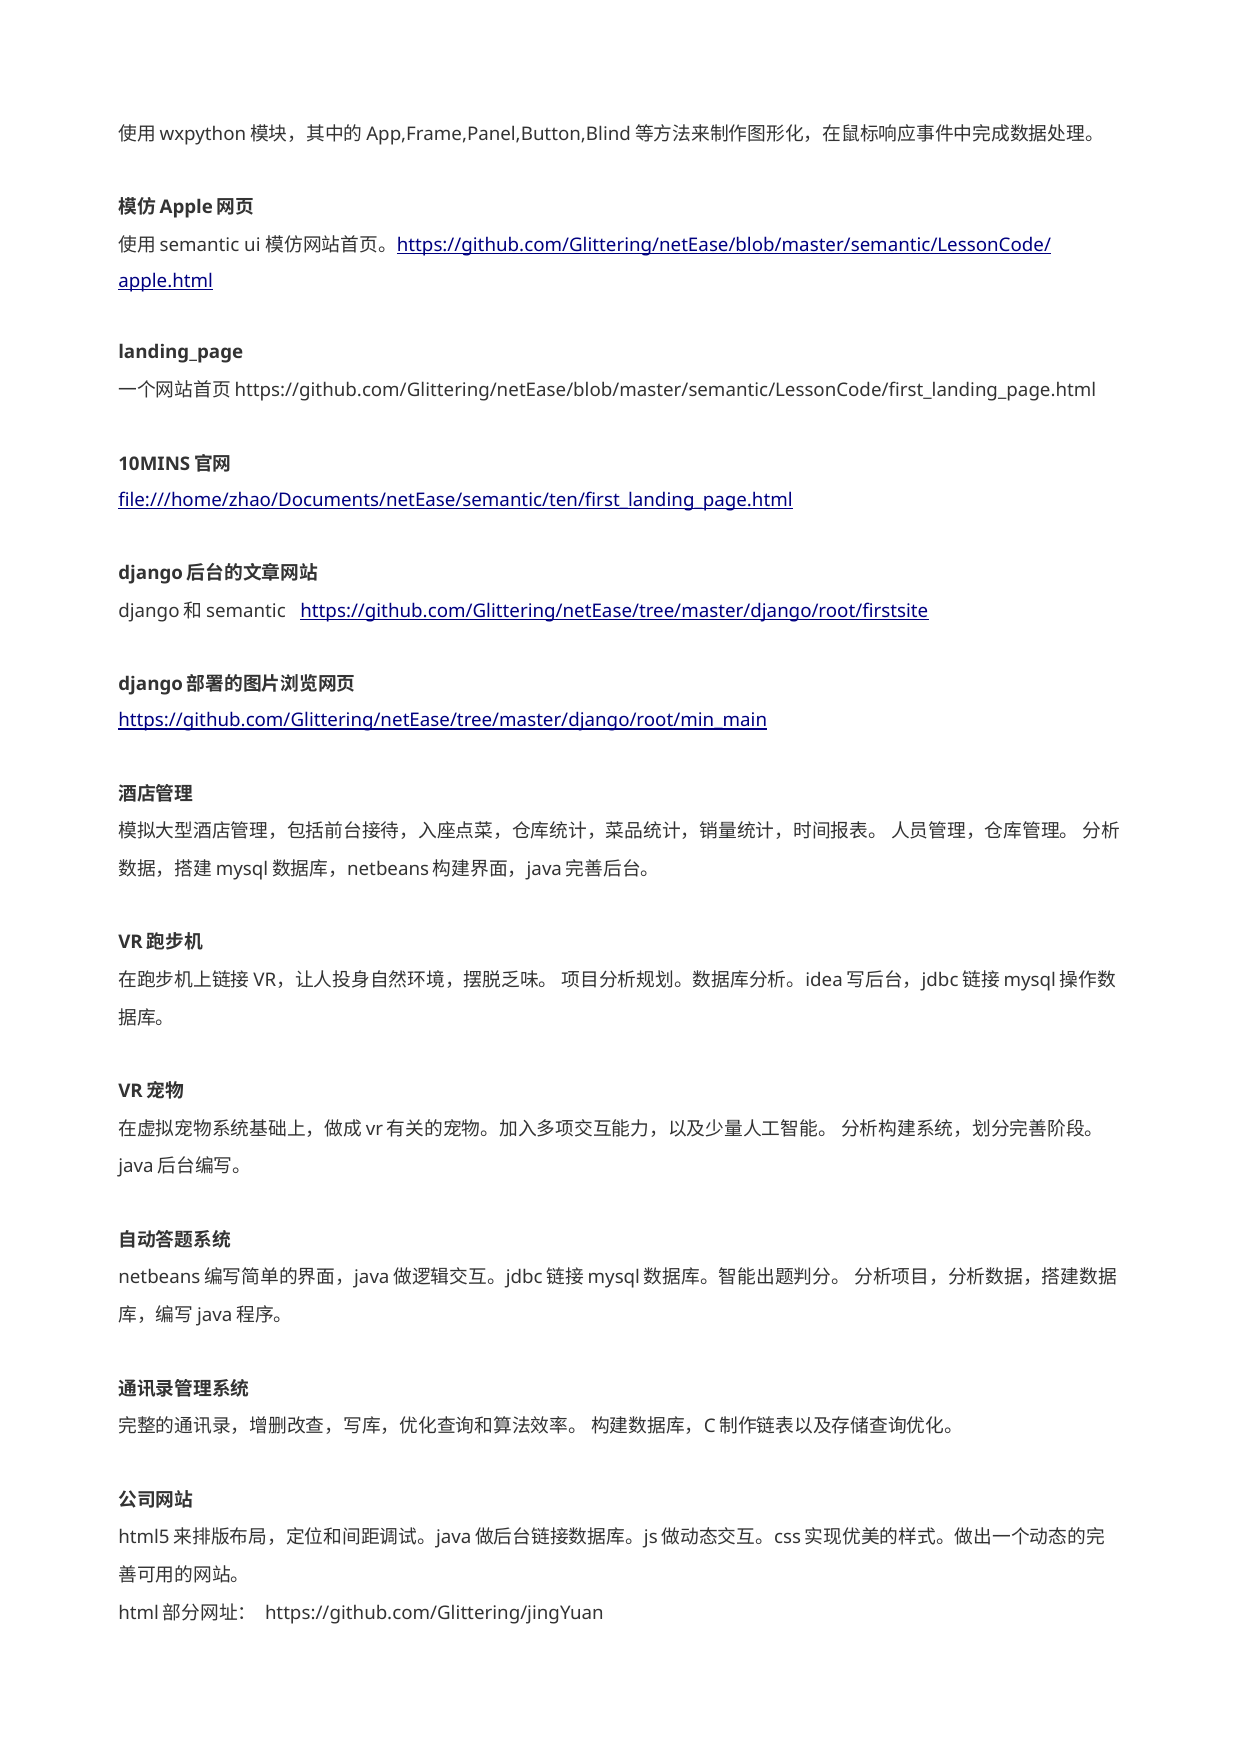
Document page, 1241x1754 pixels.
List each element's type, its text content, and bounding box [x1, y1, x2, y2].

text 完整的通讯录，增删改查，写库，优化查询和算法效率。 构建数据库，C制作链表以及存储查询优化。 [118, 1411, 1122, 1438]
list landing_page [118, 339, 1122, 364]
subtitle 10MINS官网 [118, 448, 1122, 475]
text 模拟大型酒店管理，包括前台接待，入座点菜，仓库统计，菜品统计，销量统计，时间报表。 人员管理，仓库管理。 分析数据，搭建mysql数据库，netbeans构建界面，java完善后台。 [118, 816, 1122, 881]
subtitle 通讯录管理系统 [118, 1373, 1122, 1401]
subtitle 酒店管理 [118, 778, 1122, 806]
list https://github.com/Glittering/netEase/tree/master/django/root/min_main [118, 706, 1122, 732]
list 一个网站首页https://github.com/Glittering/netEase/blob/master/semantic/LessonCode/first_landing_page.html [118, 375, 1122, 402]
subtitle 模仿Apple网页 [118, 192, 1122, 219]
text html部分网址： https://github.com/Glittering/jingYuan [118, 1597, 1122, 1624]
list file:///home/zhao/Documents/netEase/semantic/ten/first_landing_page.html [118, 486, 1122, 511]
subtitle VR跑步机 [118, 927, 1122, 954]
text 在跑步机上链接VR，让人投身自然环境，摆脱乏味。 项目分析规划。数据库分析。idea写后台，jdbc链接mysql操作数据库。 [118, 965, 1122, 1029]
text 在虚拟宠物系统基础上，做成vr有关的宠物。加入多项交互能力，以及少量人工智能。 分析构建系统，划分完善阶段。java后台编写。 [118, 1113, 1122, 1178]
list django部署的图片浏览网页 [118, 669, 1122, 696]
list django和semantic https://github.com/Glittering/netEase/tree/master/django/root/firstsite [118, 595, 1122, 622]
subtitle VR宠物 [118, 1076, 1122, 1103]
text html5来排版布局，定位和间距调试。java做后台链接数据库。js做动态交互。css实现优美的样式。做出一个动态的完善可用的网站。 [118, 1522, 1122, 1587]
text 公司网站 [118, 1484, 1122, 1512]
text netbeans编写简单的界面，java做逻辑交互。jdbc链接mysql数据库。智能出题判分。 分析项目，分析数据，搭建数据库，编写java程序。 [118, 1262, 1122, 1327]
list 使用semantic ui 模仿网站首页。https://github.com/Glittering/netEase/blob/master/semantic/LessonCode/apple.html [118, 229, 1122, 292]
list 使用wxpython模块，其中的App,Frame,Panel,Button,Blind等方法来制作图形化，在鼠标响应事件中完成数据处理。 [118, 118, 1122, 145]
subtitle 自动答题系统 [118, 1224, 1122, 1252]
list django后台的文章网站 [118, 558, 1122, 585]
